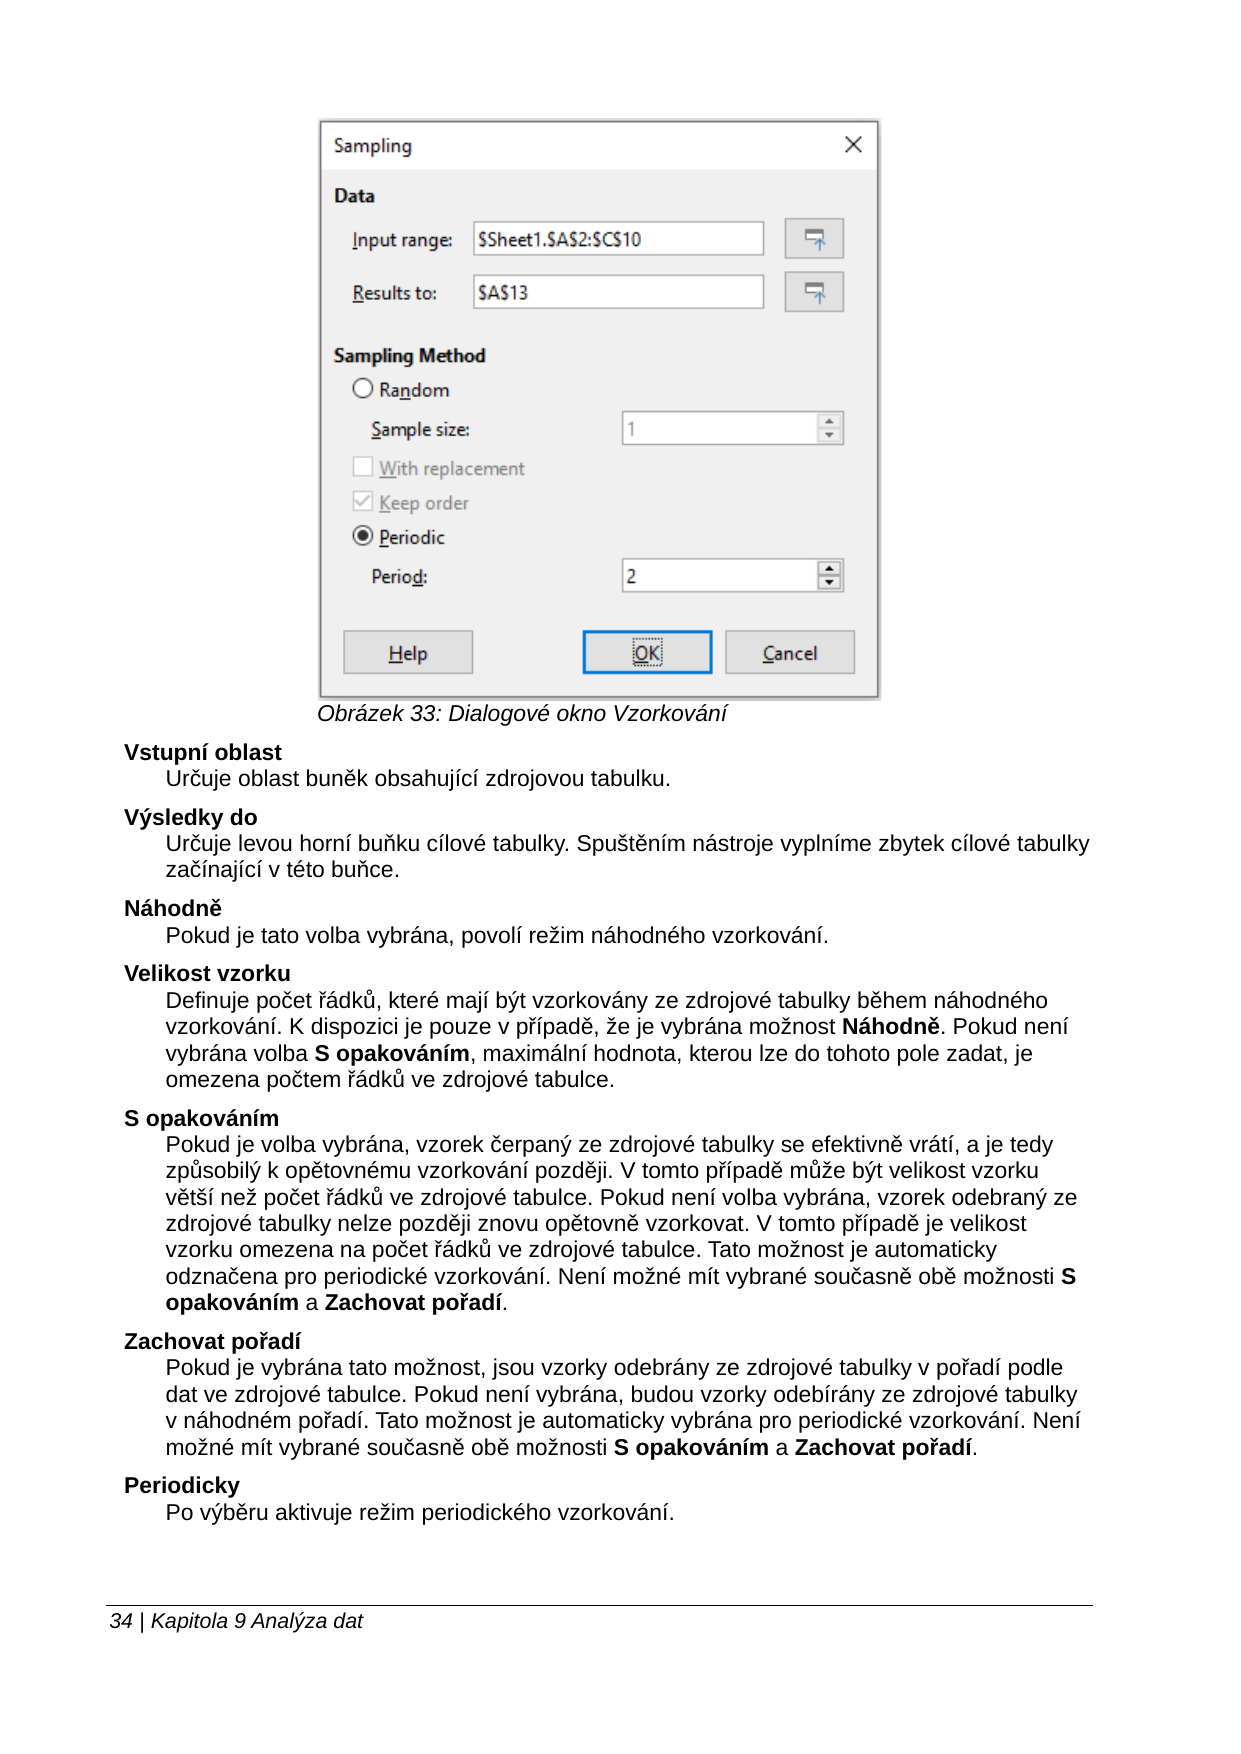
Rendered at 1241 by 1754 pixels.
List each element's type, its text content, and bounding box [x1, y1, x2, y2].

text Zachovat pořadí [124, 1328, 1093, 1354]
text Určuje levou horní buňku cílové tabulky. Spuštěním nástroje vyplníme zbytek cílové tabulky začínající v této buňce. [165, 830, 1093, 883]
picture [317, 118, 882, 701]
text Periodicky [124, 1472, 1093, 1499]
text Po výběru aktivuje režim periodického vzorkování. [165, 1499, 1093, 1525]
text Pokud je tato volba vybrána, povolí režim náhodného vzorkování. [165, 922, 1093, 948]
text S opakováním [124, 1105, 1093, 1131]
text Určuje oblast buněk obsahující zdrojovou tabulku. [165, 765, 1093, 791]
text Velikost vzorku [124, 960, 1093, 987]
text Výsledky do [124, 804, 1093, 830]
text Pokud je vybrána tato možnost, jsou vzorky odebrány ze zdrojové tabulky v pořadí podle dat ve zdrojové tabulce. Pokud není vybrána, budou vzorky odebírány ze zdrojové tabulky v náhodném pořadí. Tato možnost je automaticky vybrána pro periodické vzorkování. Není možné mít vybrané současně obě možnosti S opakováním a Zachovat pořadí. [165, 1354, 1093, 1460]
text Definuje počet řádků, které mají být vzorkovány ze zdrojové tabulky během náhodného vzorkování. K dispozici je pouze v případě, že je vybrána možnost Náhodně. Pokud není vybrána volba S opakováním, maximální hodnota, kterou lze do tohoto pole zadat, je omezena počtem řádků ve zdrojové tabulce. [165, 987, 1093, 1092]
text Pokud je volba vybrána, vzorek čerpaný ze zdrojové tabulky se efektivně vrátí, a je tedy způsobilý k opětovnému vzorkování později. V tomto případě může být velikost vzorku větší než počet řádků ve zdrojové tabulce. Pokud není volba vybrána, vzorek odebraný ze zdrojové tabulky nelze později znovu opětovně vzorkovat. V tomto případě je velikost vzorku omezena na počet řádků ve zdrojové tabulce. Tato možnost je automaticky odznačena pro periodické vzorkování. Není možné mít vybrané současně obě možnosti S opakováním a Zachovat pořadí. [165, 1131, 1093, 1316]
text Vstupní oblast [124, 738, 1093, 765]
text Náhodně [124, 895, 1093, 922]
text Obrázek 33: Dialogové okno Vzorkování [317, 701, 882, 726]
